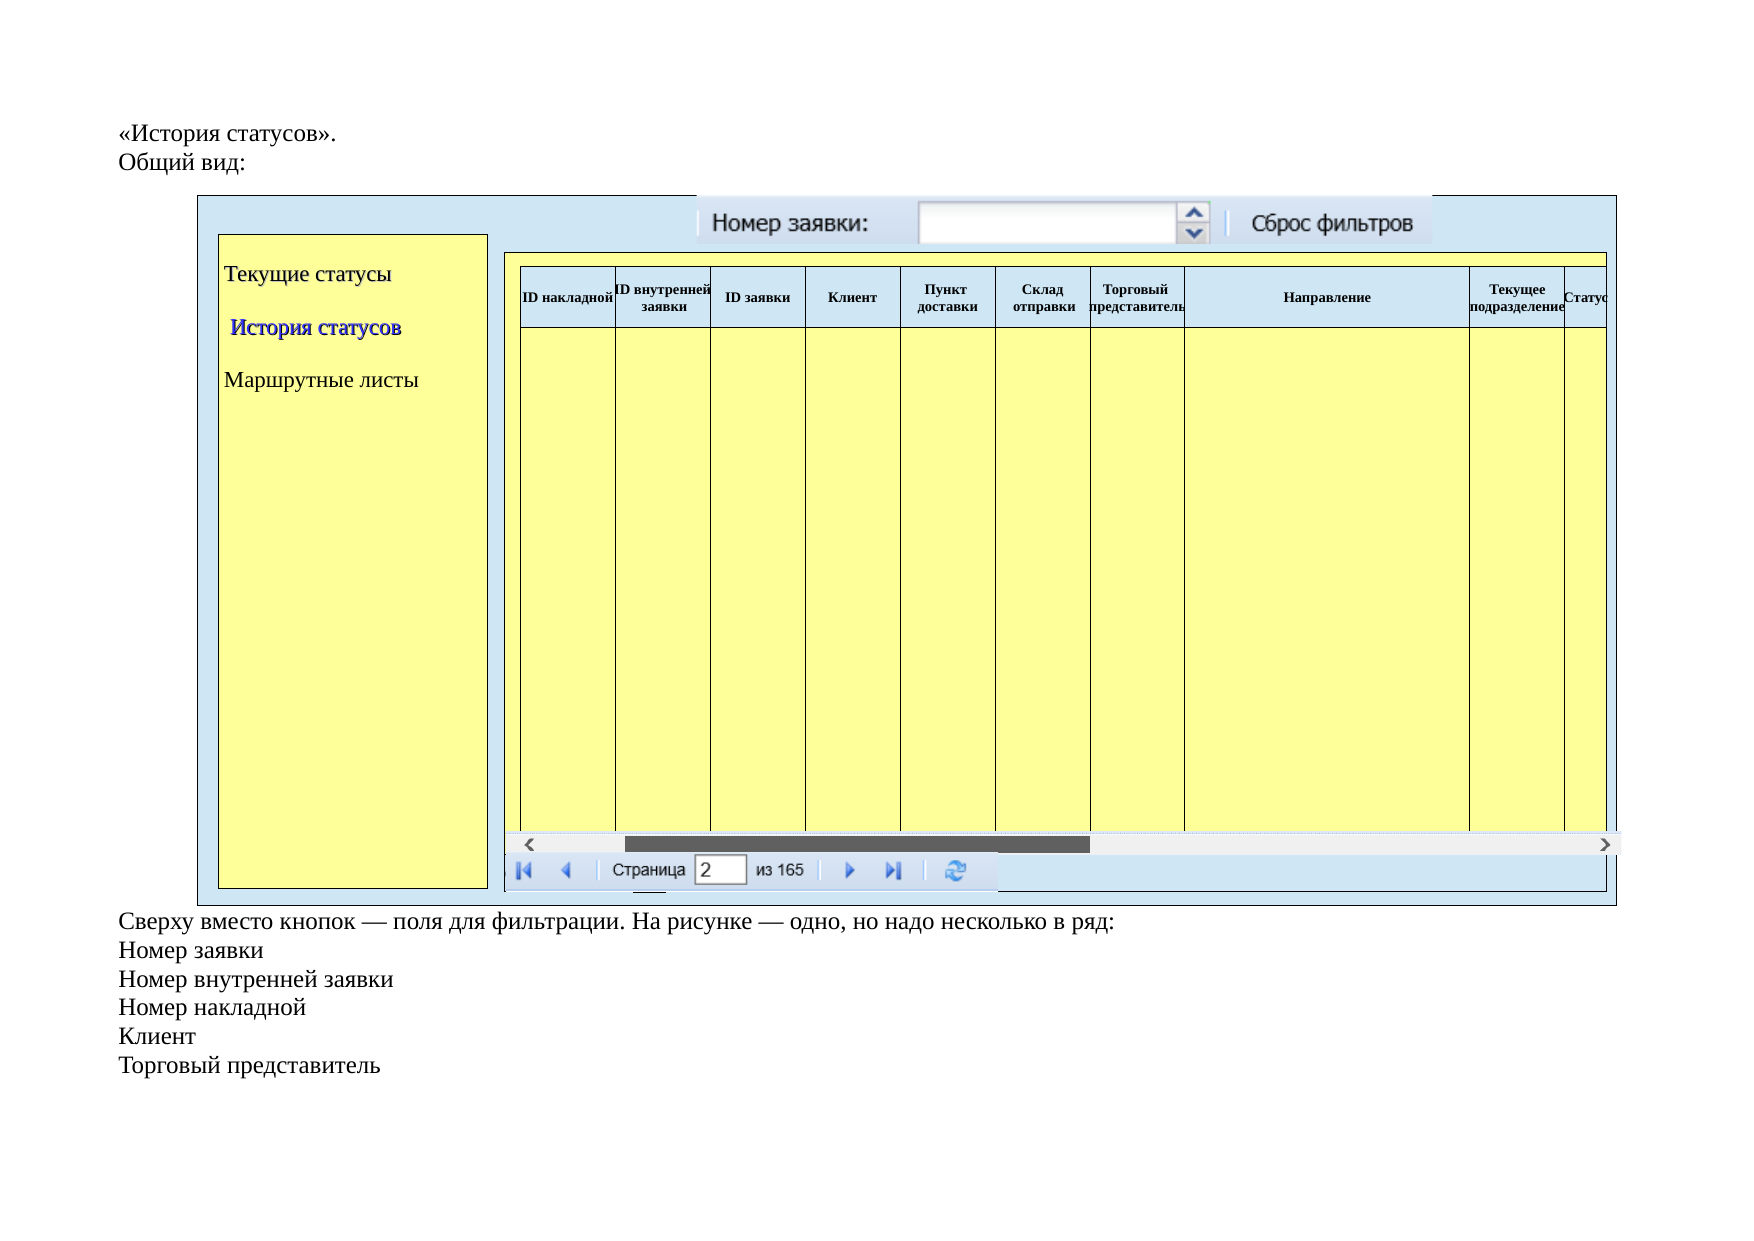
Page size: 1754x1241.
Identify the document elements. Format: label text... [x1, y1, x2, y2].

text Торговый представитель [118, 1050, 1636, 1079]
picture [505, 831, 1622, 892]
text Номер накладной [118, 992, 1636, 1021]
text Клиент [118, 1021, 1636, 1050]
text «История статусов». [118, 118, 1636, 147]
picture [696, 195, 1433, 244]
text Номер заявки [118, 935, 1636, 964]
text Сверху вместо кнопок — поля для фильтрации. На рисунке — одно, но надо несколько в ряд: [118, 176, 1636, 935]
text Номер внутренней заявки [118, 964, 1636, 992]
text Общий вид: [118, 147, 1636, 176]
